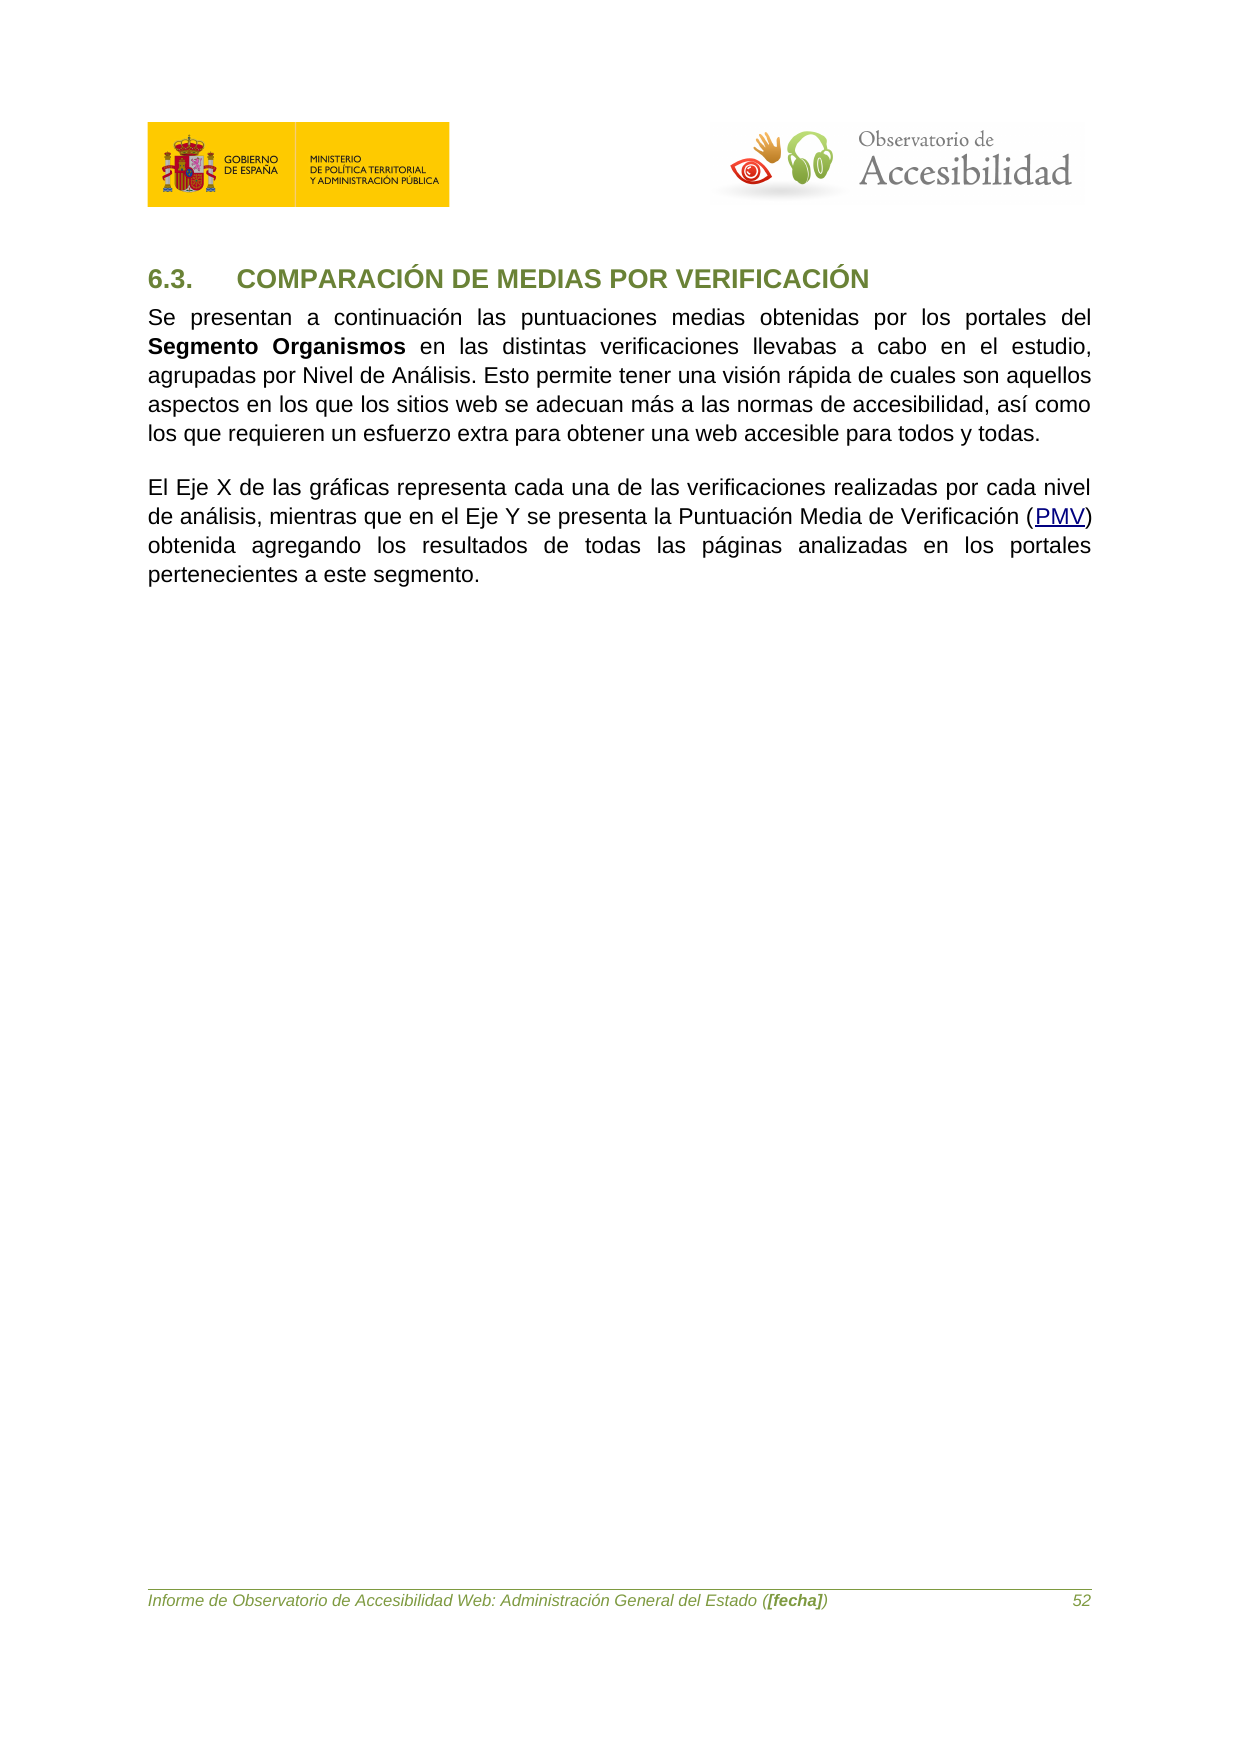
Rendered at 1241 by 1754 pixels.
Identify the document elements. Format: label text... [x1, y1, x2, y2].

text Se presentan a continuación las puntuaciones medias obtenidas por los portales del Segmento Organismos en las distintas verificaciones llevabas a cabo en el estudio, agrupadas por Nivel de Análisis. Esto permite tener una visión rápida de cuales son aquellos aspectos en los que los sitios web se adecuan más a las normas de accesibilidad, así como los que requieren un esfuerzo extra para obtener una web accesible para todos y todas. [148, 304, 1092, 446]
text El Eje X de las gráficas representa cada una de las verificaciones realizadas por cada nivel de análisis, mientras que en el Eje Y se presenta la Puntuación Media de Verificación (PMV) obtenida agregando los resultados de todas las páginas analizadas en los portales pertenecientes a este segmento. [148, 474, 1092, 587]
list Comparación de medias por verificación [148, 263, 1092, 294]
